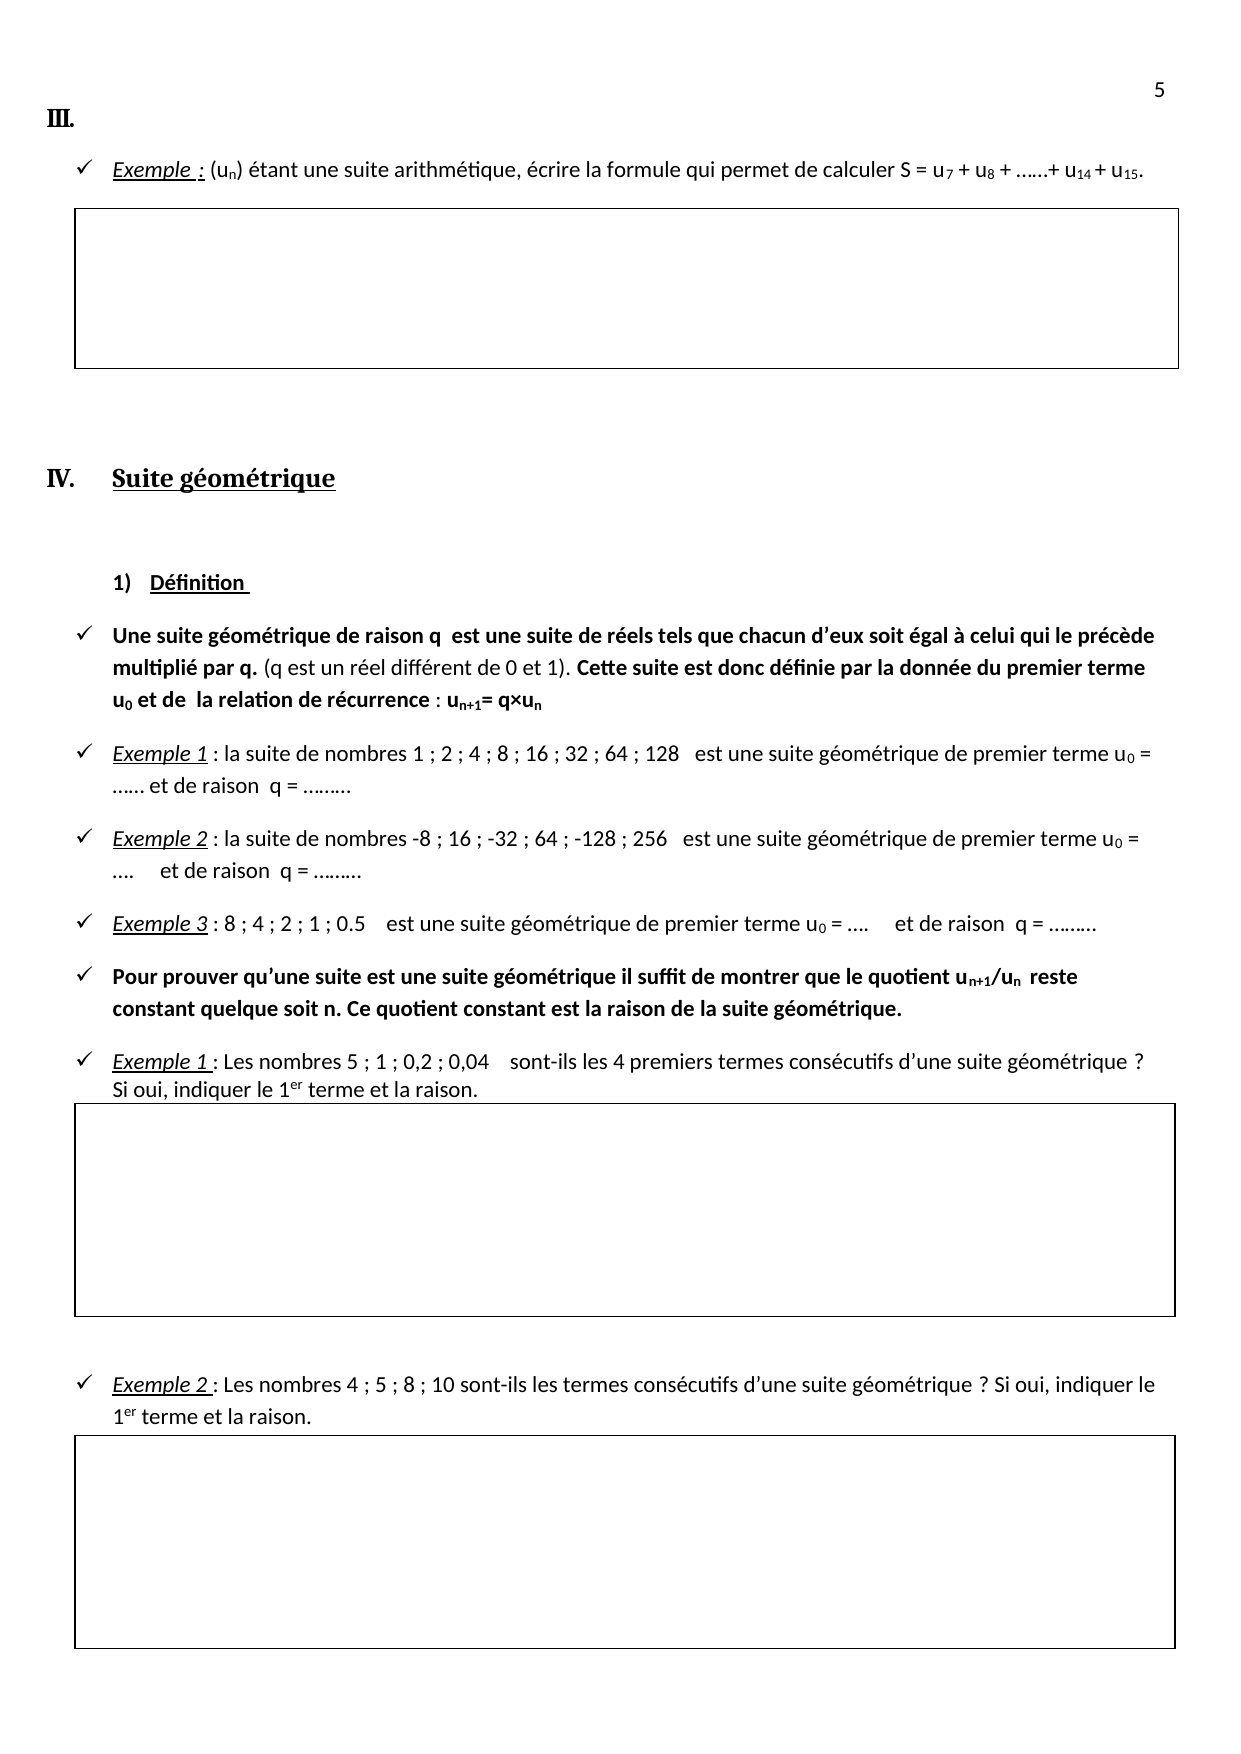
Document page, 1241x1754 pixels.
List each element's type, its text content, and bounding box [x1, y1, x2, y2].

list Exemple 1 : Les nombres 5 ; 1 ; 0,2 ; 0,04 sont-ils les 4 premiers termes consécutifs d’une suite géométrique ? Si oui, indiquer le 1er terme et la raison. [75, 1047, 1165, 1103]
list Exemple 2 : Les nombres 4 ; 5 ; 8 ; 10 sont-ils les termes consécutifs d’une suite géométrique ? Si oui, indiquer le 1er terme et la raison. [75, 1370, 1165, 1430]
list Exemple : (un) étant une suite arithmétique, écrire la formule qui permet de calculer S = u7 + u8 + ……+ u14 + u15. [75, 155, 1165, 183]
list Exemple 2 : la suite de nombres -8 ; 16 ; -32 ; 64 ; -128 ; 256 est une suite géométrique de premier terme u0 = …. et de raison q = ……… [75, 824, 1165, 884]
subtitle Suite géométrique [75, 463, 1165, 494]
table_header [76, 1436, 1174, 1647]
list Définition [112, 568, 1165, 596]
table_header [76, 1104, 1174, 1316]
list Exemple 1 : la suite de nombres 1 ; 2 ; 4 ; 8 ; 16 ; 32 ; 64 ; 128 est une suite géométrique de premier terme u0 = …… et de raison q = ……… [75, 739, 1165, 799]
list Pour prouver qu’une suite est une suite géométrique il suffit de montrer que le quotient un+1/un reste constant quelque soit n. Ce quotient constant est la raison de la suite géométrique. [75, 962, 1165, 1022]
list Une suite géométrique de raison q est une suite de réels tels que chacun d’eux soit égal à celui qui le précède multiplié par q. (q est un réel différent de 0 et 1). Cette suite est donc définie par la donnée du premier terme u0 et de la relation de récurrence : un+1= q×un [75, 621, 1165, 714]
list Exemple 3 : 8 ; 4 ; 2 ; 1 ; 0.5 est une suite géométrique de premier terme u0 = …. et de raison q = ……… [75, 909, 1165, 937]
table_header [76, 209, 1178, 368]
